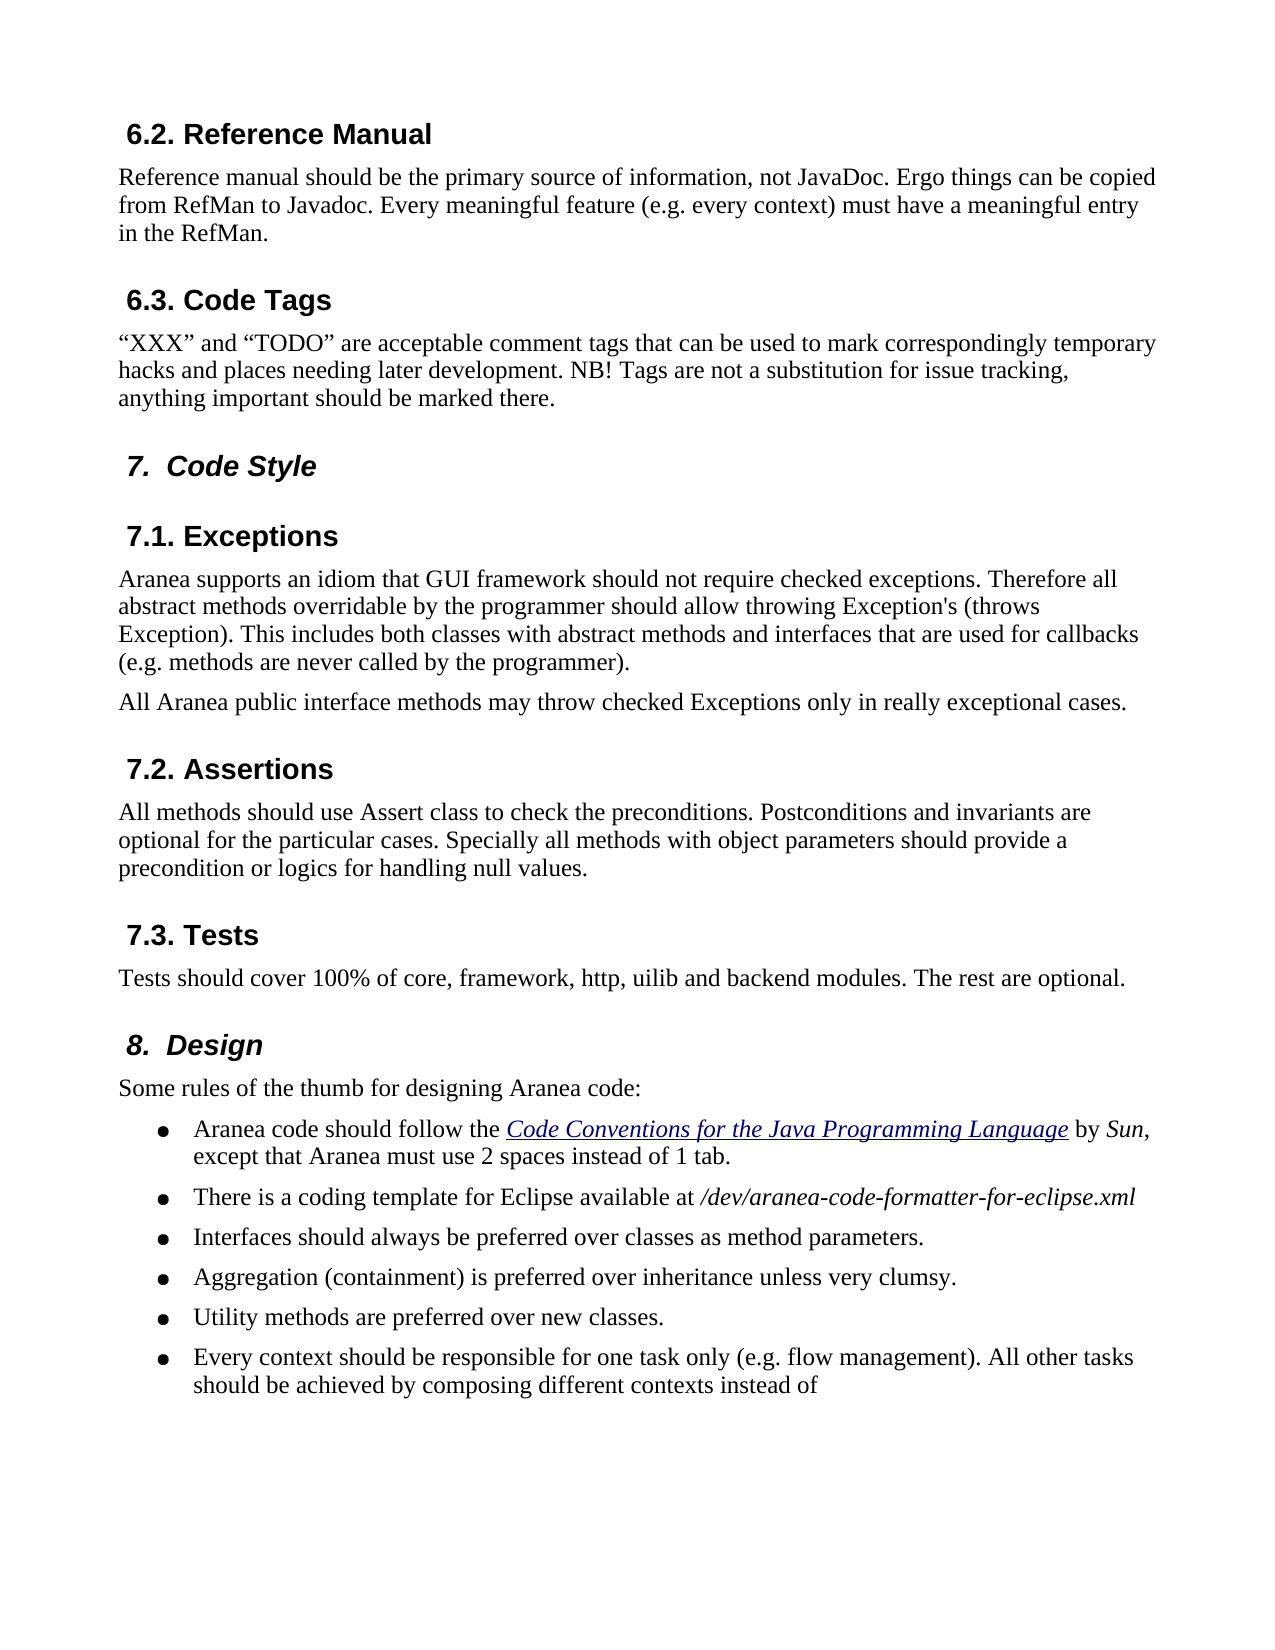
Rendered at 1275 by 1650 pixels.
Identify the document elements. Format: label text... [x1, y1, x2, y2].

list Interfaces should always be preferred over classes as method parameters. [156, 1223, 1157, 1251]
list There is a coding template for Eclipse available at /dev/aranea-code-formatter-for-eclipse.xml [156, 1183, 1157, 1210]
text Aranea supports an idiom that GUI framework should not require checked exceptions. Therefore all abstract methods overridable by the programmer should allow throwing Exception's (throws Exception). This includes both classes with abstract methods and interfaces that are used for callbacks (e.g. methods are never called by the programmer). [118, 565, 1157, 676]
subtitle Tests [118, 919, 1157, 952]
subtitle Reference Manual [118, 118, 1157, 151]
text All Aranea public interface methods may throw checked Exceptions only in really exceptional cases. [118, 688, 1157, 716]
subtitle Assertions [118, 753, 1157, 786]
list Every context should be responsible for one task only (e.g. flow management). All other tasks should be achieved by composing different contexts instead of [156, 1343, 1157, 1399]
subtitle Code Style [118, 449, 1157, 482]
subtitle Design [118, 1029, 1157, 1062]
list Aggregation (containment) is preferred over inheritance unless very clumsy. [156, 1263, 1157, 1291]
text “XXX” and “TODO” are acceptable comment tags that can be used to mark correspondingly temporary hacks and places needing later development. NB! Tags are not a substitution for issue tracking, anything important should be marked there. [118, 329, 1157, 412]
subtitle Code Tags [118, 284, 1157, 316]
subtitle Exceptions [118, 520, 1157, 552]
list Aranea code should follow the Code Conventions for the Java Programming Language by Sun, except that Aranea must use 2 spaces instead of 1 tab. [156, 1115, 1157, 1170]
text Tests should cover 100% of core, framework, http, uilib and backend modules. The rest are optional. [118, 964, 1157, 992]
text Reference manual should be the primary source of information, not JavaDoc. Ergo things can be copied from RefMan to Javadoc. Every meaningful feature (e.g. every context) must have a meaningful entry in the RefMan. [118, 163, 1157, 246]
text All methods should use Assert class to check the preconditions. Postconditions and invariants are optional for the particular cases. Specially all methods with object parameters should provide a precondition or logics for handling null values. [118, 798, 1157, 882]
text Some rules of the thumb for designing Aranea code: [118, 1074, 1157, 1102]
list Utility methods are preferred over new classes. [156, 1303, 1157, 1331]
